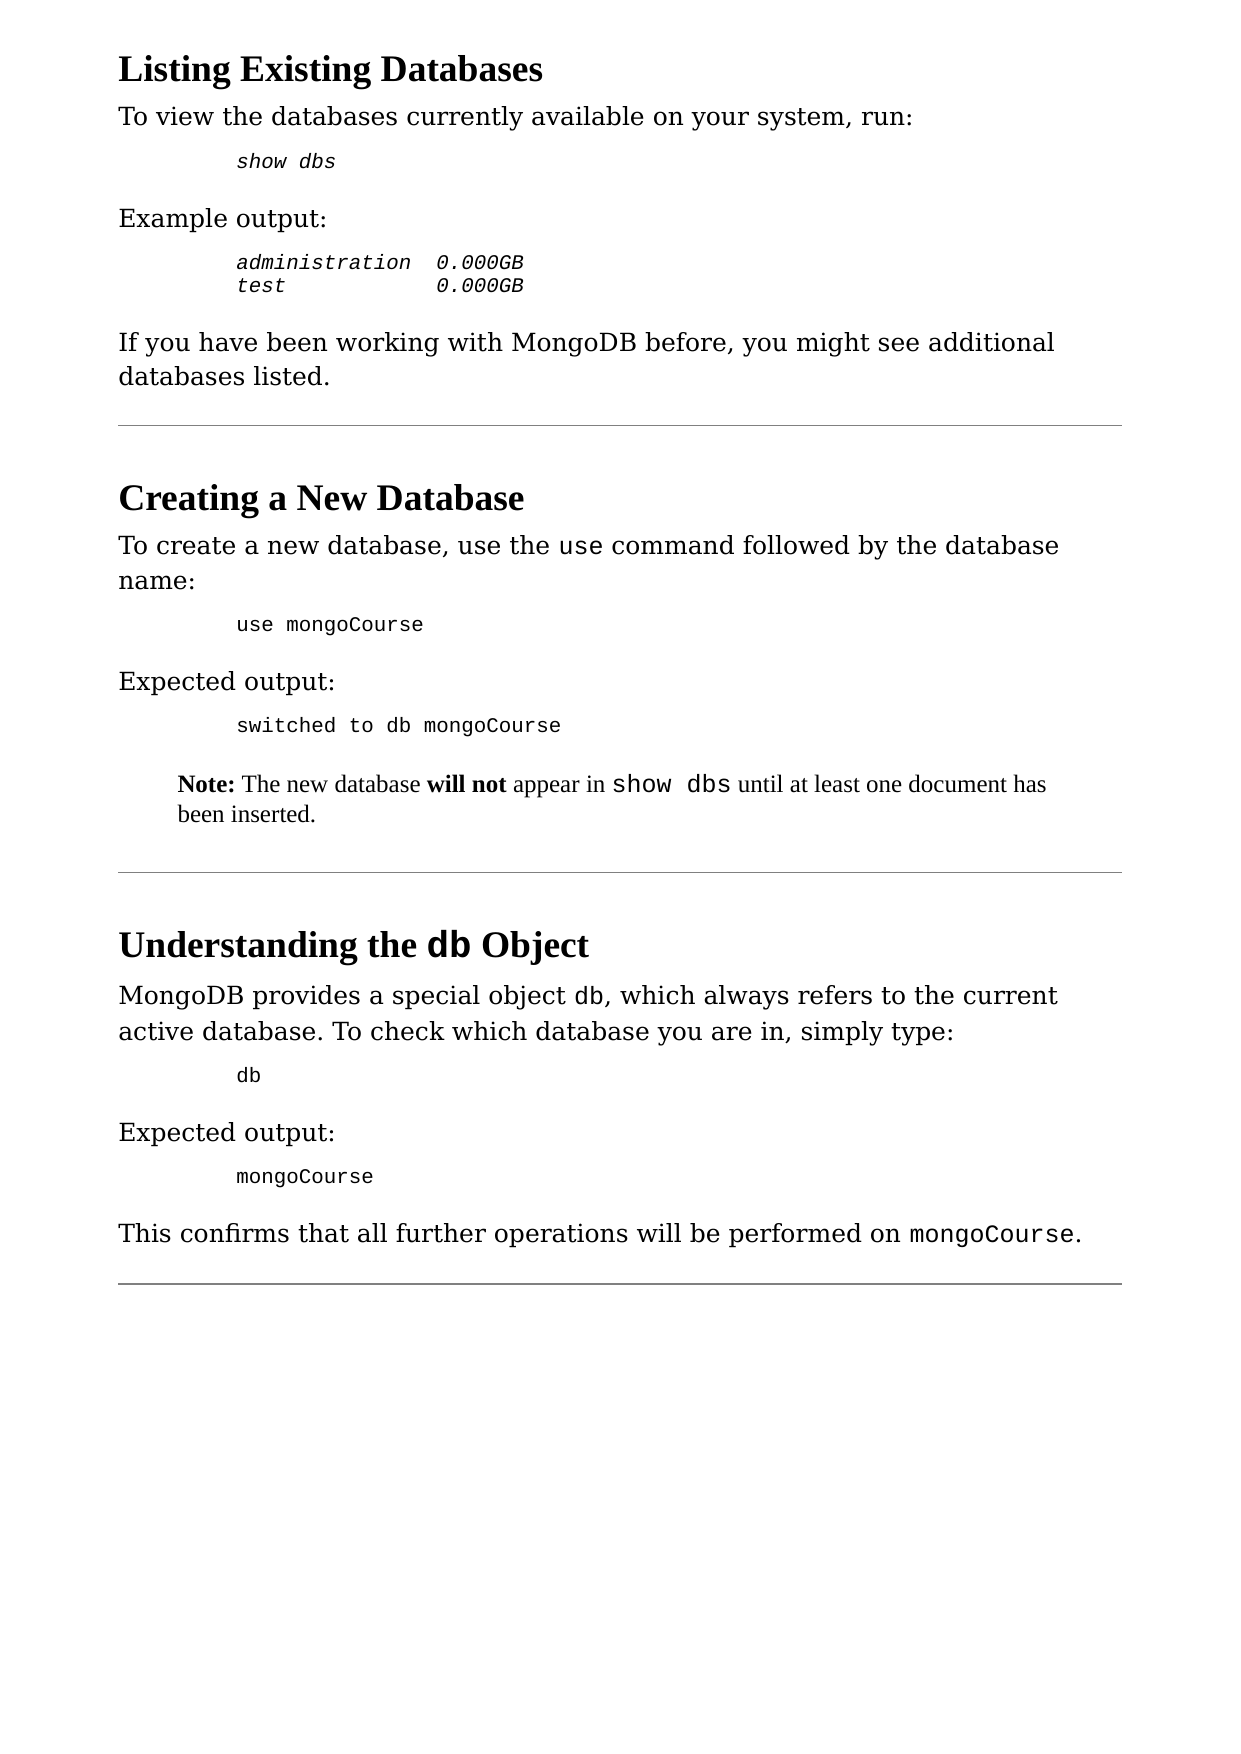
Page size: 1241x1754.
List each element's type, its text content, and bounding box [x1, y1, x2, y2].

text Note: The new database will not appear in show dbs until at least one document has been inserted. [177, 769, 1063, 828]
text Example output: [118, 204, 1122, 233]
subtitle Creating a New Database [118, 475, 1122, 518]
text To view the databases currently available on your system, run: [118, 102, 1122, 132]
subtitle Listing Existing Databases [118, 47, 1122, 90]
text mongoCourse [236, 1166, 1122, 1190]
subtitle Understanding the db Object [118, 923, 1122, 969]
text test 0.000GB [236, 276, 1122, 299]
text administration 0.000GB [236, 252, 1122, 276]
text This confirms that all further operations will be performed on mongoCourse. [118, 1219, 1122, 1250]
text MongoDB provides a special object db, which always refers to the current active database. To check which database you are in, simply type: [118, 982, 1122, 1046]
text db [236, 1065, 1122, 1088]
text show dbs [236, 151, 1122, 174]
text switched to db mongoCourse [236, 716, 1122, 739]
text Expected output: [118, 1118, 1122, 1147]
text use mongoCourse [236, 614, 1122, 638]
text To create a new database, use the use command followed by the database name: [118, 531, 1122, 595]
text If you have been working with MongoDB before, you might see additional databases listed. [118, 329, 1122, 391]
text Expected output: [118, 667, 1122, 697]
